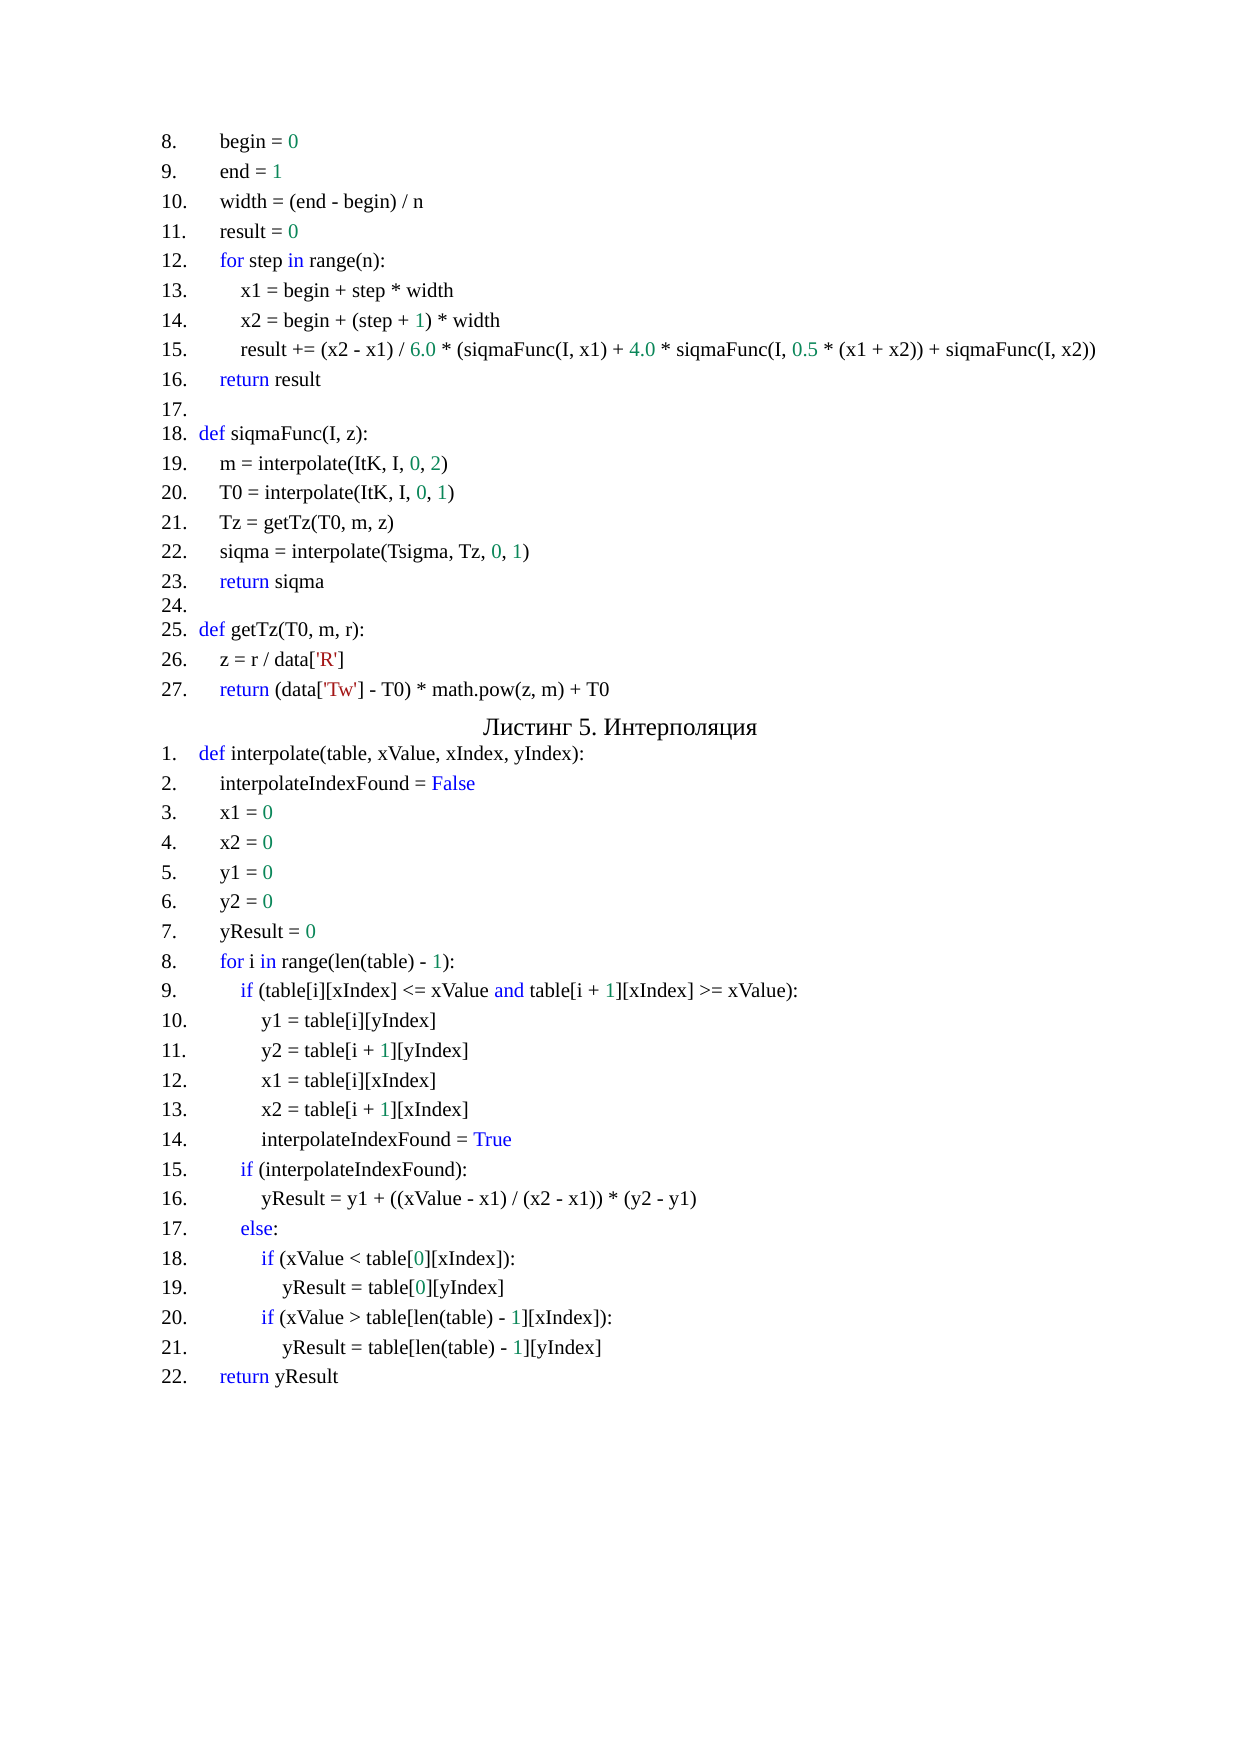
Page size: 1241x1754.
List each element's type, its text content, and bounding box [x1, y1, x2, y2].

table_cell Листинг 5. Интерполяция def interpolate(table, xValue, xIndex, yIndex): interpolateIndexFound = False x1 = 0 x2 = 0 y1 = 0 y2 = 0 yResult = 0 for i in range(len(table) - 1): if (table[i][xIndex] <= xValue and table[i + 1][xIndex] >= xValue): y1 = table[i][yIndex] y2 = table[i + 1][yIndex] x1 = table[i][xIndex] x2 = table[i + 1][xIndex] interpolateIndexFound = True if (interpolateIndexFound): yResult = y1 + ((xValue - x1) / (x2 - x1)) * (y2 - y1) else: if (xValue < table[0][xIndex]): yResult = table[0][yIndex] if (xValue > table[len(table) - 1][xIndex]): yResult = table[len(table) - 1][yIndex] return yResult [118, 706, 1122, 1394]
table_cell Листинг 4. Вычисление Rp, метод Симпсона и интерполяция def calculateRp(I): R = data['R'] integral = integrateSimpson(I) return data['Le'] / (2 * math.pi * R * R * integral) def integrateSimpson(I): n = 40 begin = 0 end = 1 width = (end - begin) / n result = 0 for step in range(n): x1 = begin + step * width x2 = begin + (step + 1) * width result += (x2 - x1) / 6.0 * (siqmaFunc(I, x1) + 4.0 * siqmaFunc(I, 0.5 * (x1 + x2)) + siqmaFunc(I, x2)) return result def siqmaFunc(I, z): m = interpolate(ItK, I, 0, 2) T0 = interpolate(ItK, I, 0, 1) Tz = getTz(T0, m, z) siqma = interpolate(Tsigma, Tz, 0, 1) return siqma def getTz(T0, m, r): z = r / data['R'] return (data['Tw'] - T0) * math.pow(z, m) + T0 [118, 118, 1122, 706]
